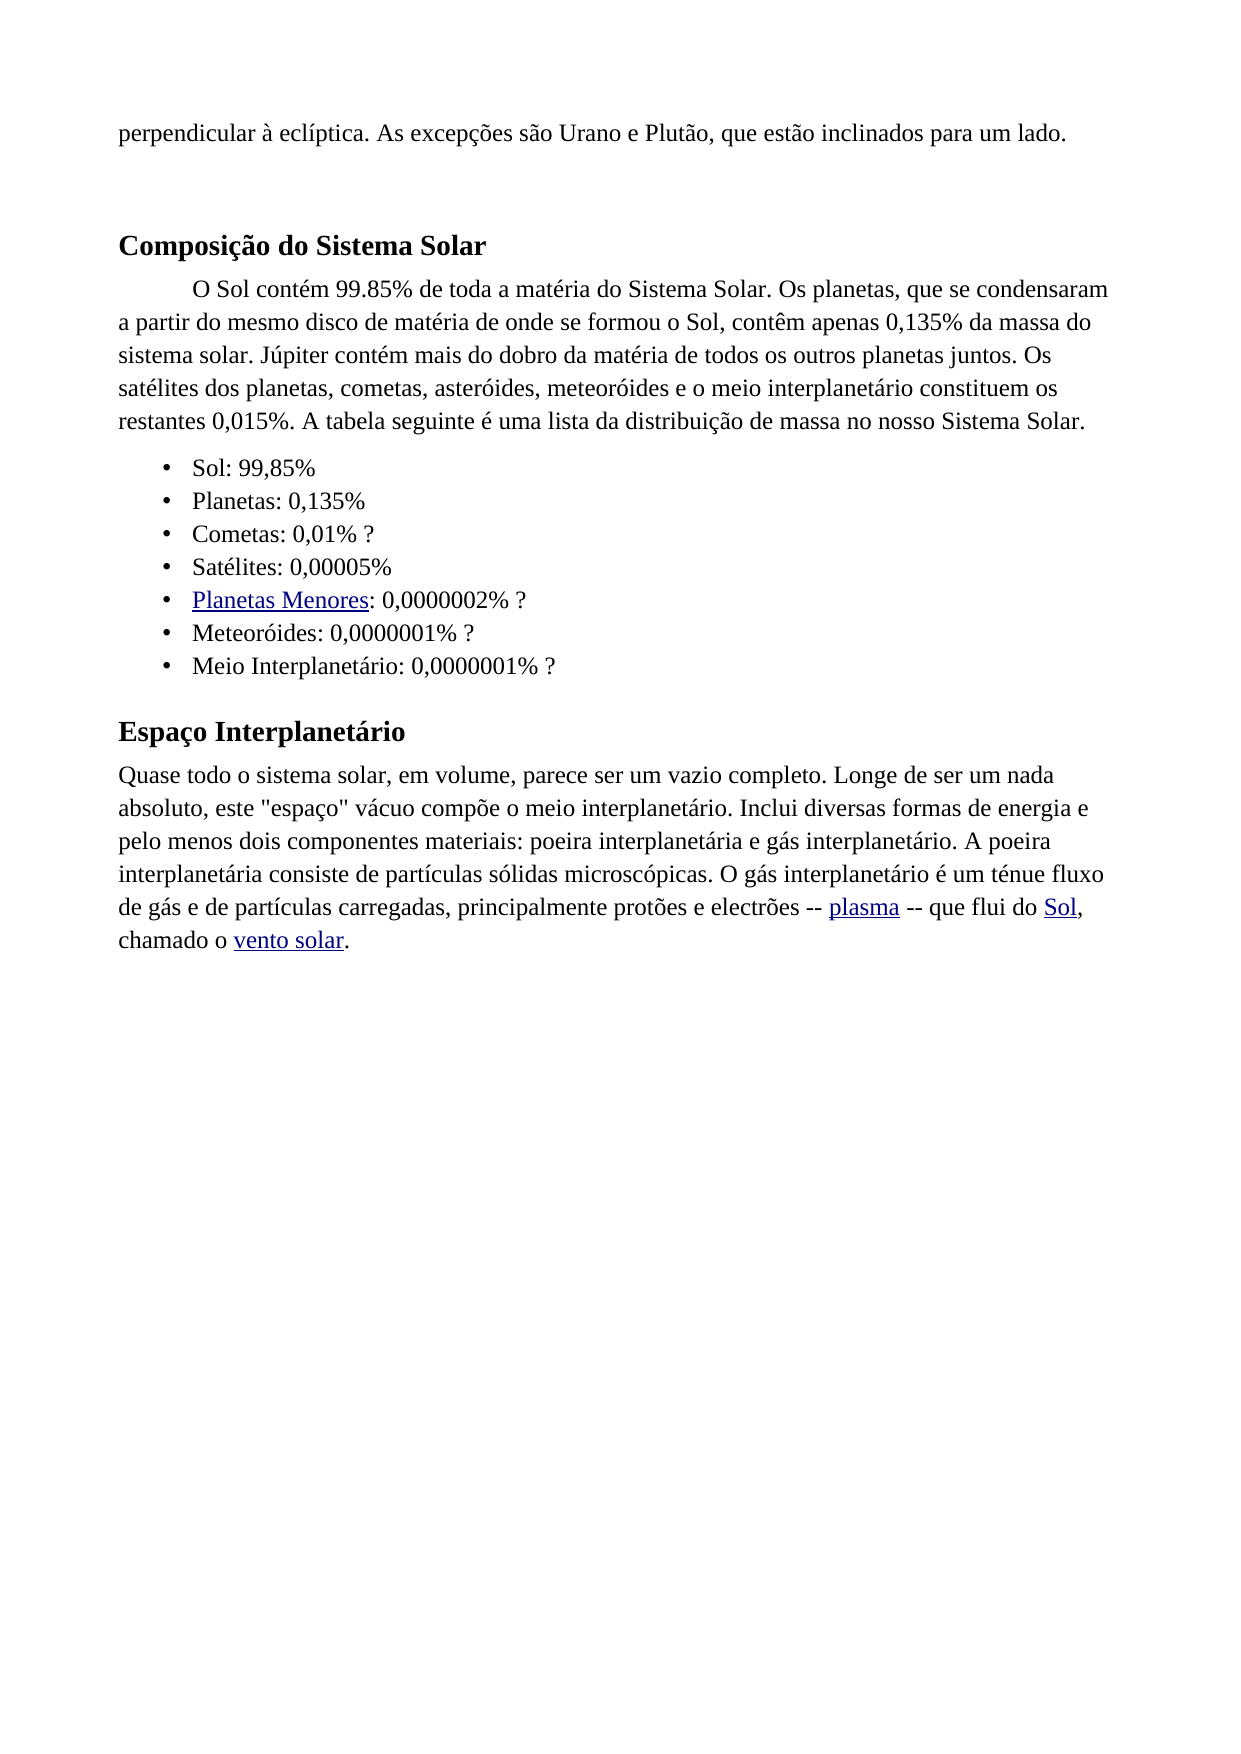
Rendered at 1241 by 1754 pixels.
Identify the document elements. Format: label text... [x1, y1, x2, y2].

text perpendicular à eclíptica. As excepções são Urano e Plutão, que estão inclinados para um lado. [118, 118, 1122, 147]
subtitle Composição do Sistema Solar [118, 228, 1122, 261]
text O Sol contém 99.85% de toda a matéria do Sistema Solar. Os planetas, que se condensaram a partir do mesmo disco de matéria de onde se formou o Sol, contêm apenas 0,135% da massa do sistema solar. Júpiter contém mais do dobro da matéria de todos os outros planetas juntos. Os satélites dos planetas, cometas, asteróides, meteoróides e o meio interplanetário constituem os restantes 0,015%. A tabela seguinte é uma lista da distribuição de massa no nosso Sistema Solar. [118, 274, 1122, 434]
list Meteoróides: 0,0000001% ? [162, 618, 1122, 647]
text Quase todo o sistema solar, em volume, parece ser um vazio completo. Longe de ser um nada absoluto, este "espaço" vácuo compõe o meio interplanetário. Inclui diversas formas de energia e pelo menos dois componentes materiais: poeira interplanetária e gás interplanetário. A poeira interplanetária consiste de partículas sólidas microscópicas. O gás interplanetário é um ténue fluxo de gás e de partículas carregadas, principalmente protões e electrões -- plasma -- que flui do Sol, chamado o vento solar. [118, 760, 1122, 953]
list Satélites: 0,00005% [162, 552, 1122, 581]
list Cometas: 0,01% ? [162, 519, 1122, 548]
list Meio Interplanetário: 0,0000001% ? [162, 651, 1122, 680]
list Planetas Menores: 0,0000002% ? [162, 585, 1122, 614]
list Sol: 99,85% [162, 453, 1122, 482]
subtitle Espaço Interplanetário [118, 714, 1122, 747]
list Planetas: 0,135% [162, 486, 1122, 515]
